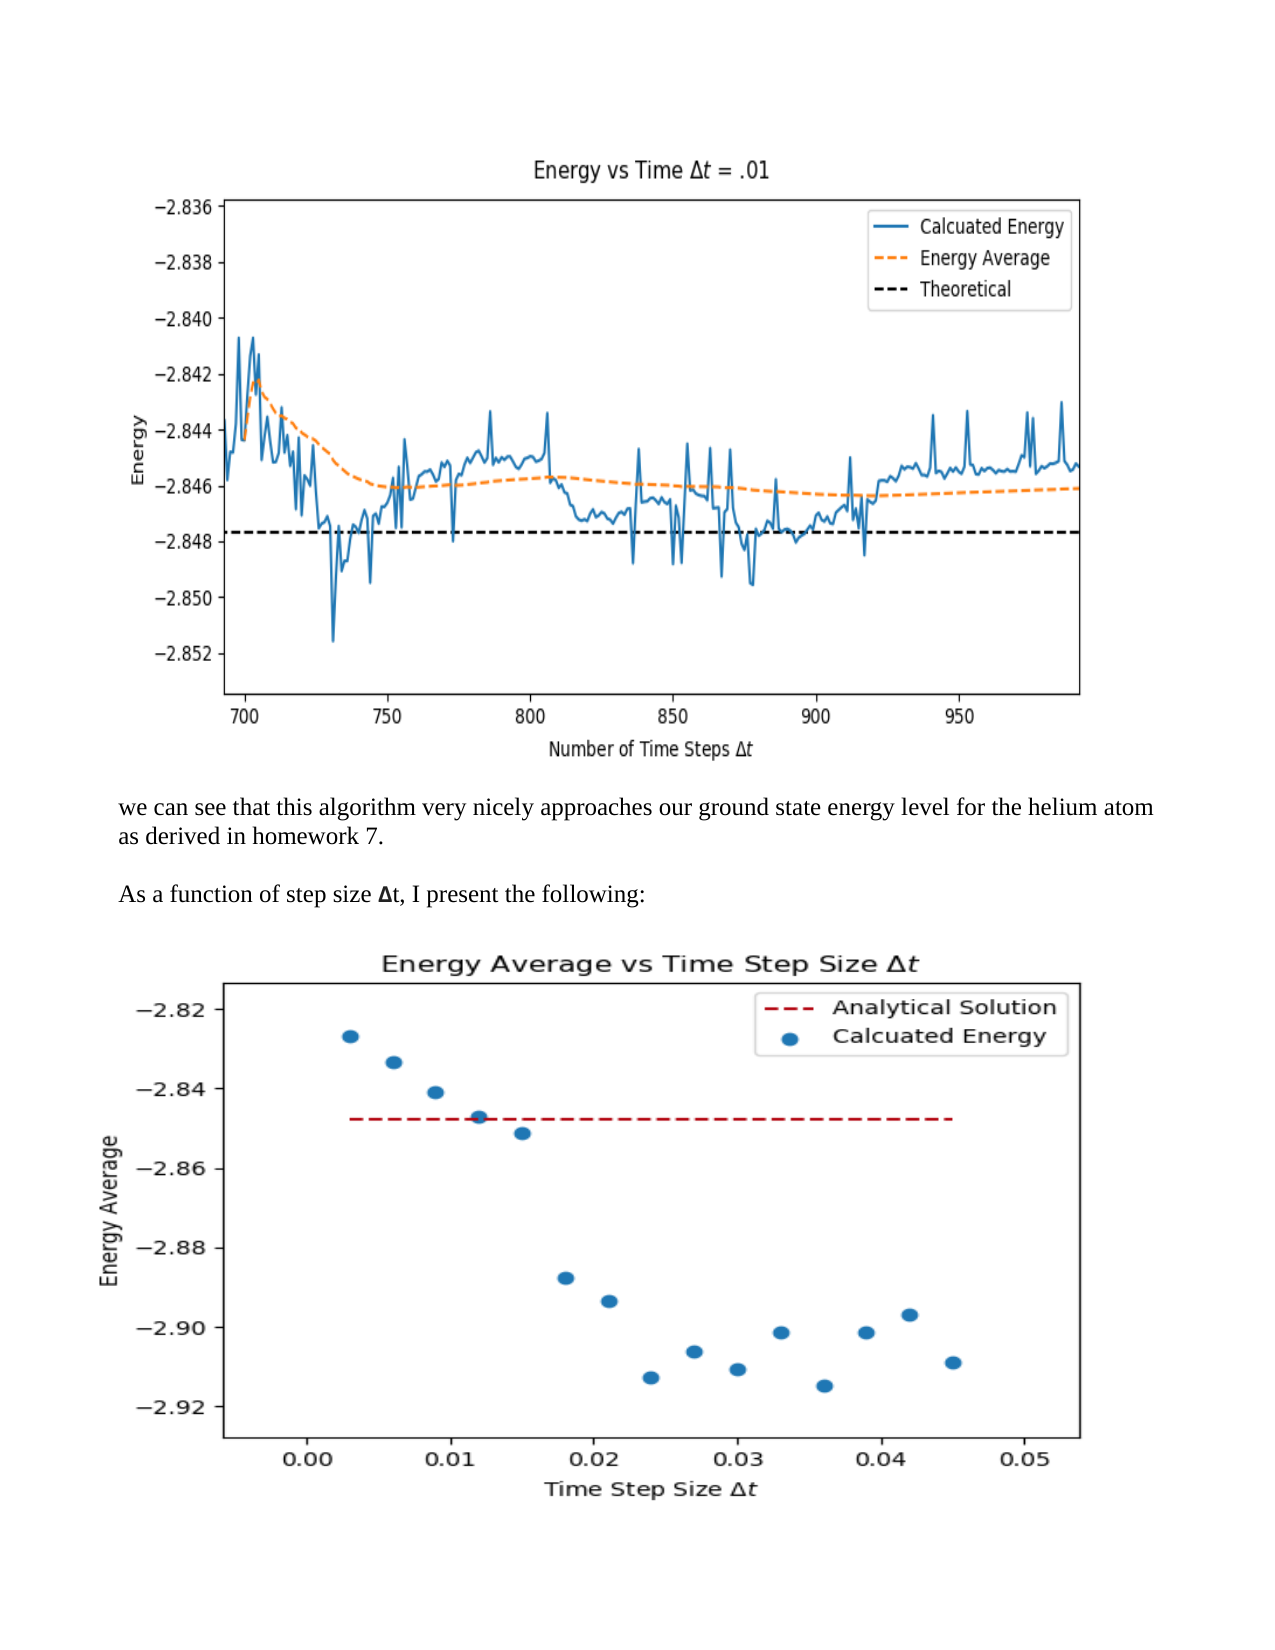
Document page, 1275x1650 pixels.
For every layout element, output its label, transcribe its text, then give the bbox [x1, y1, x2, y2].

text As a function of step size Δt, I present the following: [118, 879, 1157, 908]
picture [86, 912, 1189, 1503]
text we can see that this algorithm very nicely approaches our ground state energy level for the helium atom as derived in homework 7. [118, 792, 1157, 850]
picture [86, 122, 1189, 764]
